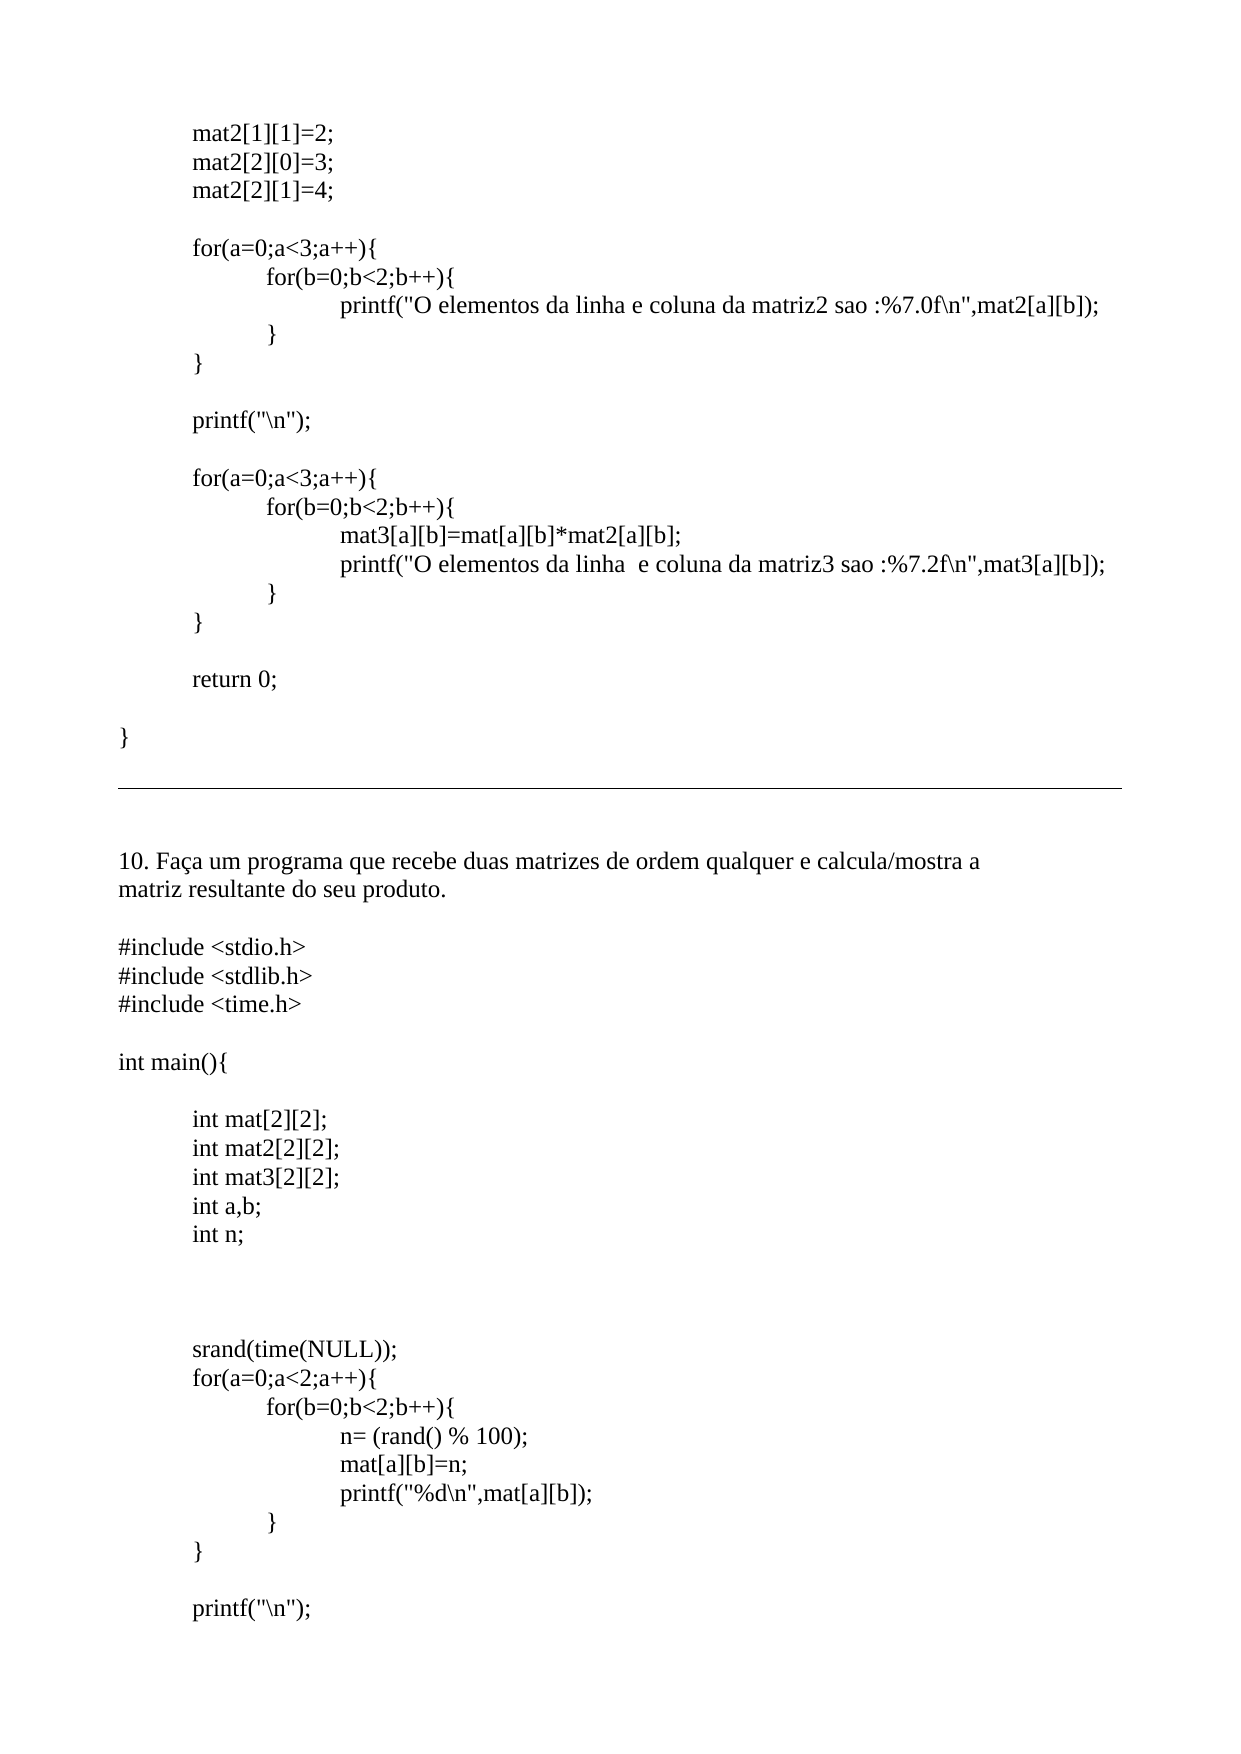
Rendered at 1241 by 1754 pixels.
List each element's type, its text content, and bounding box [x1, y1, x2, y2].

text #include <stdio.h> [118, 932, 1122, 961]
text for(a=0;a<2;a++){ [118, 1363, 1122, 1392]
text } [118, 1536, 1122, 1564]
text printf("O elementos da linha e coluna da matriz3 sao :%7.2f\n",mat3[a][b]); [118, 549, 1122, 578]
text } [118, 607, 1122, 636]
text mat2[2][0]=3; [118, 147, 1122, 176]
text } [118, 1507, 1122, 1536]
text } [118, 348, 1122, 377]
text for(b=0;b<2;b++){ [118, 262, 1122, 291]
text mat[a][b]=n; [118, 1449, 1122, 1478]
text } [118, 578, 1122, 607]
text printf("O elementos da linha e coluna da matriz2 sao :%7.0f\n",mat2[a][b]); [118, 291, 1122, 319]
text printf("\n"); [118, 406, 1122, 434]
text printf("\n"); [118, 1593, 1122, 1622]
text int mat2[2][2]; [118, 1133, 1122, 1162]
text for(a=0;a<3;a++){ [118, 233, 1122, 262]
text for(a=0;a<3;a++){ [118, 463, 1122, 492]
text n= (rand() % 100); [118, 1421, 1122, 1449]
text } [118, 722, 1122, 751]
text } [118, 319, 1122, 348]
text int mat3[2][2]; [118, 1162, 1122, 1191]
text int a,b; [118, 1191, 1122, 1219]
text srand(time(NULL)); [118, 1334, 1122, 1363]
text mat2[1][1]=2; [118, 118, 1122, 147]
text int n; [118, 1219, 1122, 1248]
text #include <time.h> [118, 989, 1122, 1018]
text for(b=0;b<2;b++){ [118, 492, 1122, 521]
text return 0; [118, 664, 1122, 693]
text matriz resultante do seu produto. [118, 874, 1122, 903]
text printf("%d\n",mat[a][b]); [118, 1478, 1122, 1507]
text int mat[2][2]; [118, 1104, 1122, 1133]
text int main(){ [118, 1047, 1122, 1076]
text #include <stdlib.h> [118, 961, 1122, 989]
text mat3[a][b]=mat[a][b]*mat2[a][b]; [118, 521, 1122, 549]
text 10. Faça um programa que recebe duas matrizes de ordem qualquer e calcula/mostra a [118, 846, 1122, 874]
text for(b=0;b<2;b++){ [118, 1392, 1122, 1421]
text mat2[2][1]=4; [118, 176, 1122, 204]
